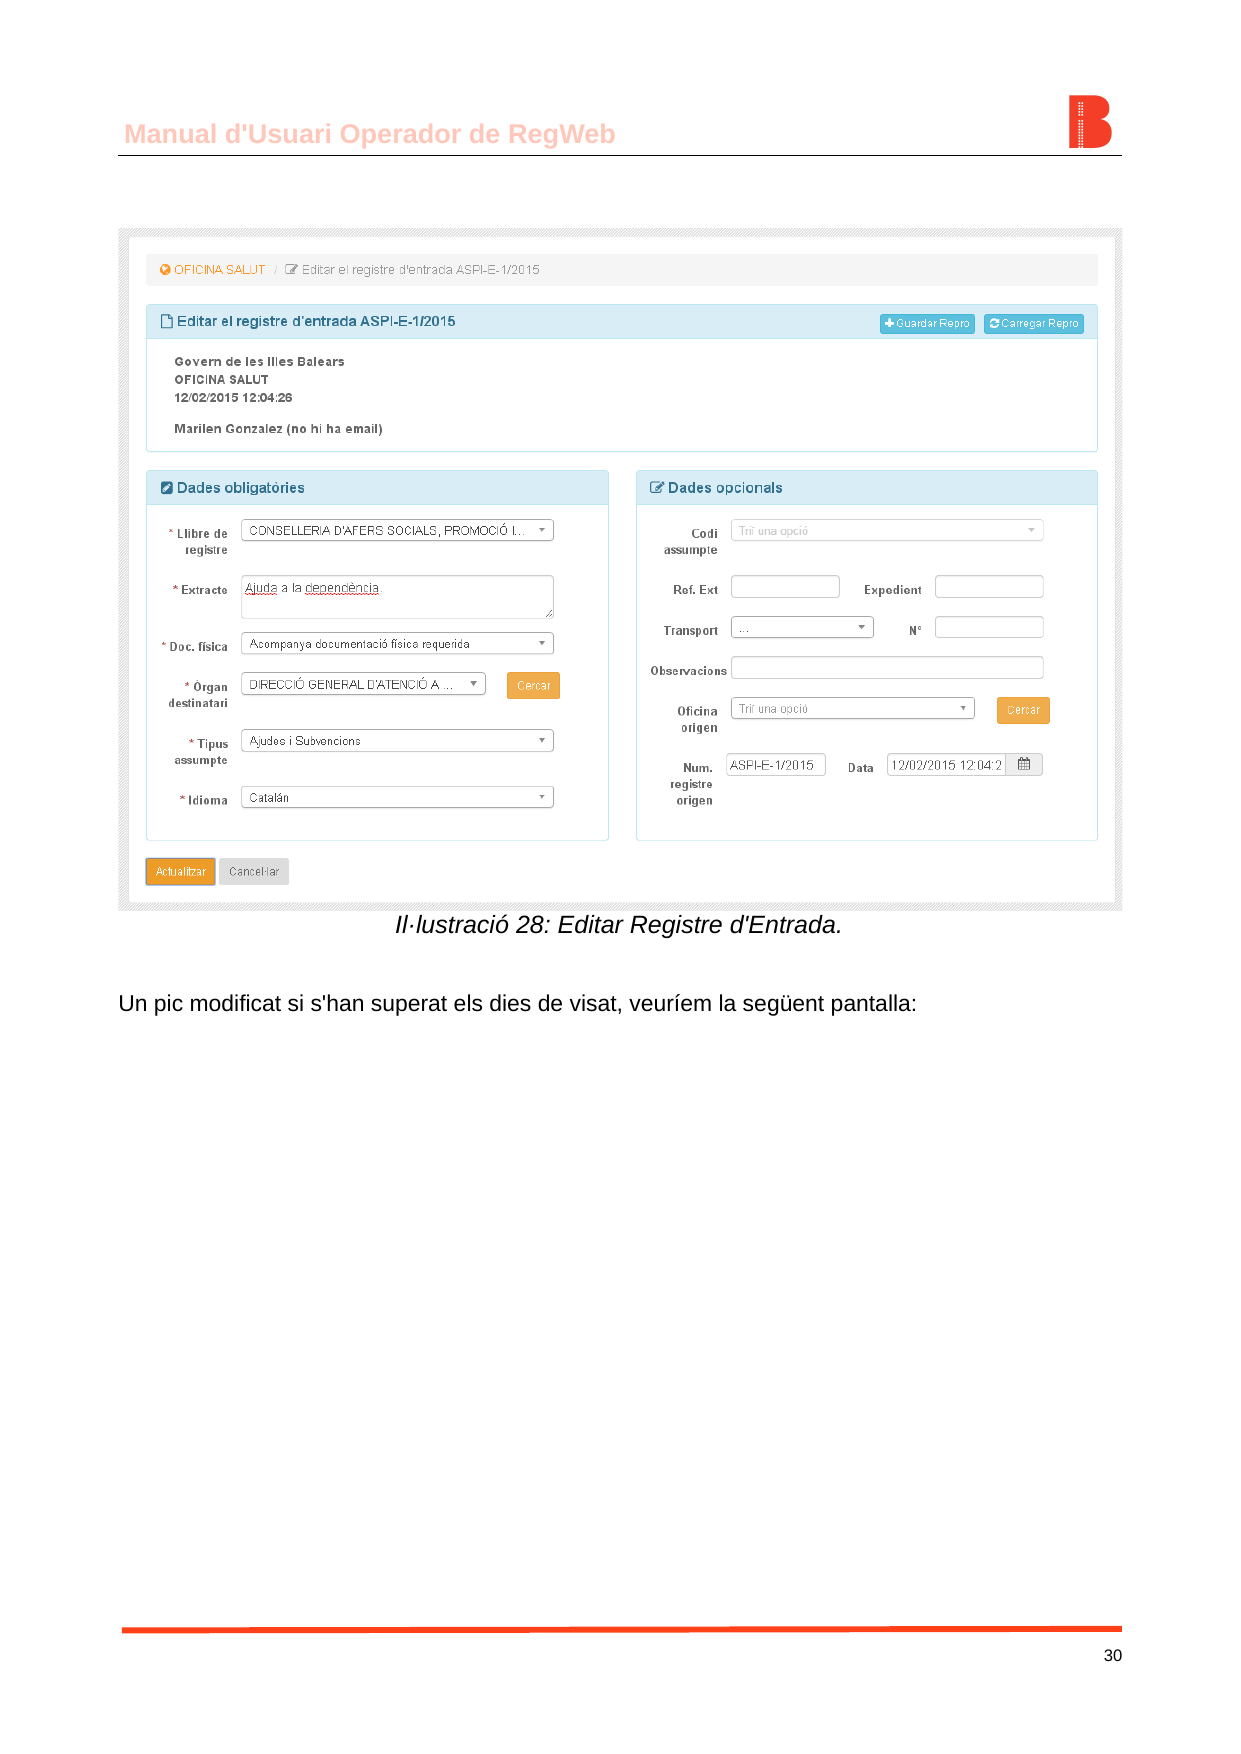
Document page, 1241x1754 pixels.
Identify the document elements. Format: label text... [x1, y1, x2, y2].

picture [118, 228, 1123, 911]
text Un pic modificat si s'han superat els dies de visat, veuríem la següent pantalla: [118, 990, 1122, 1017]
text Il·lustració 28: Editar Registre d'Entrada. [118, 911, 1122, 939]
picture [1063, 94, 1117, 150]
